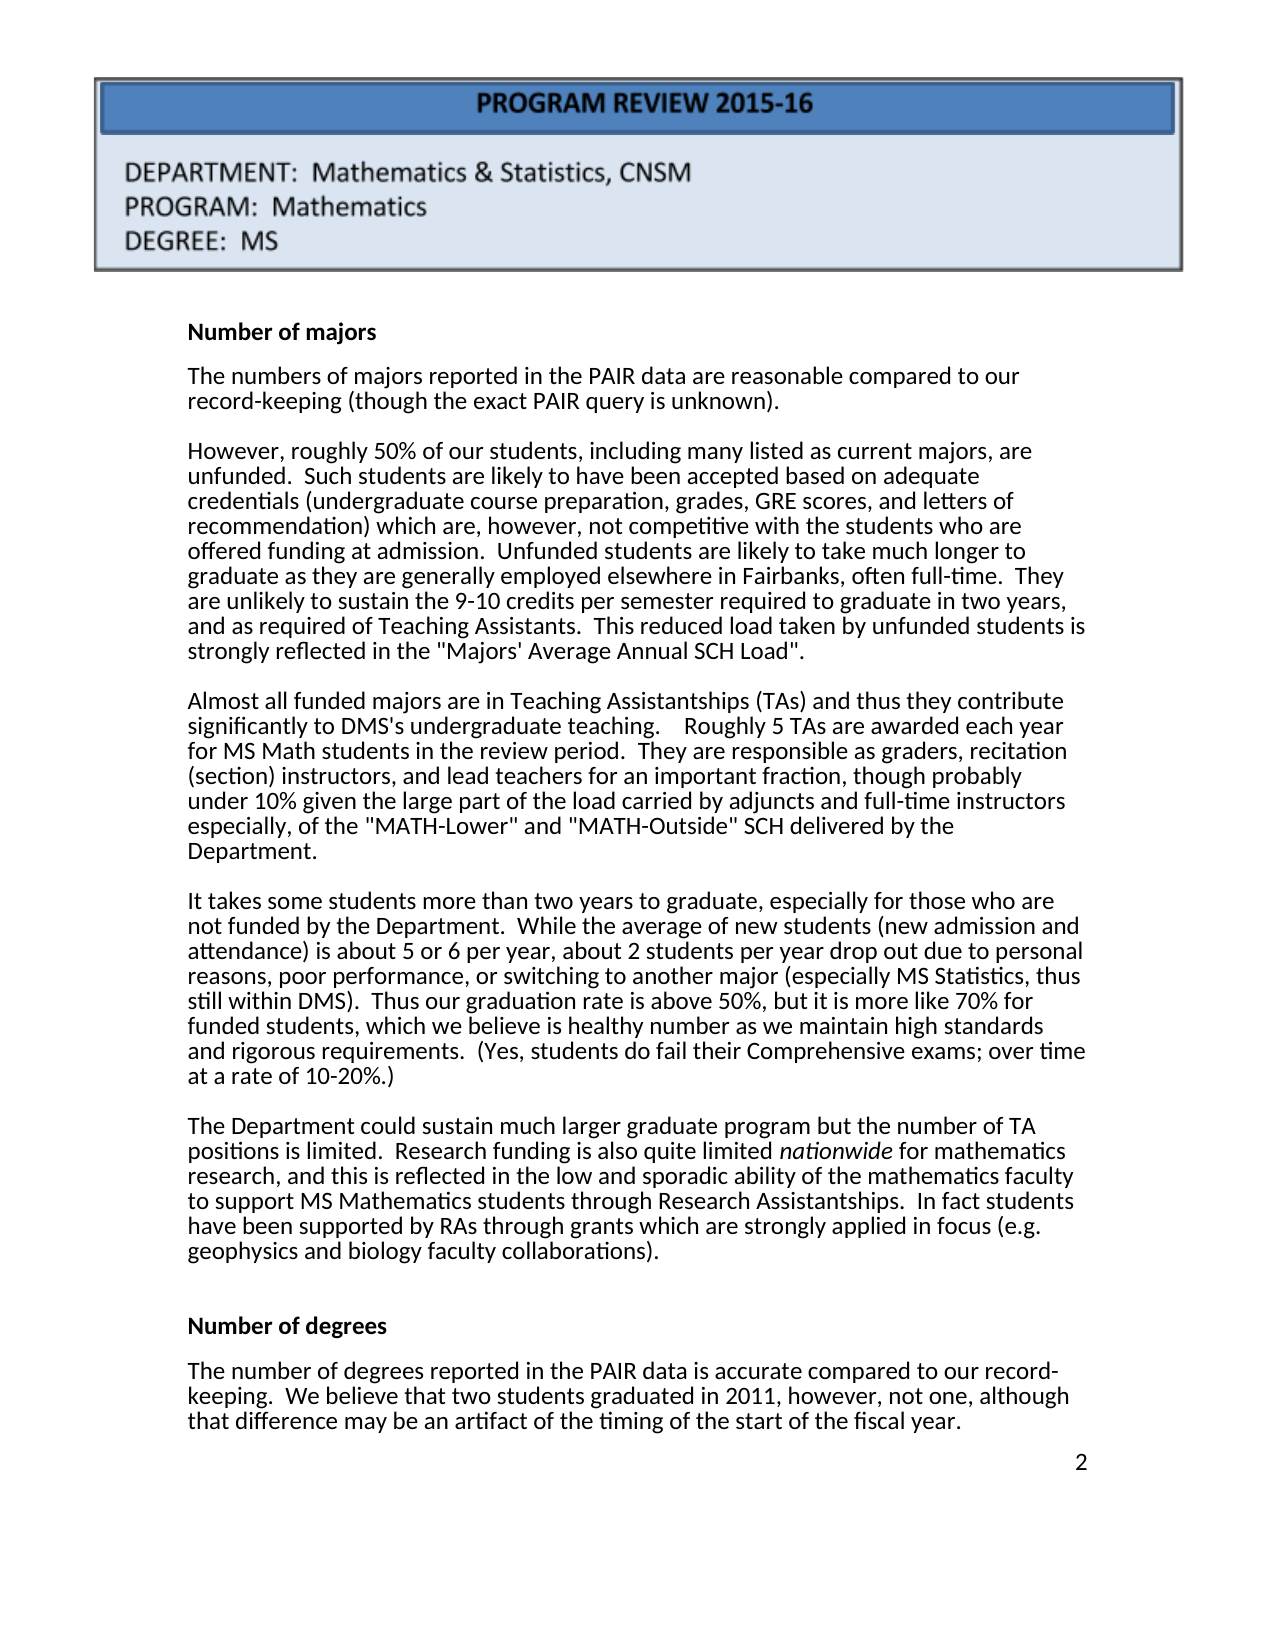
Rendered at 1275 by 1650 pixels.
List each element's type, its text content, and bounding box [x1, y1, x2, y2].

text Number of degrees [187, 1316, 1087, 1341]
picture [93, 77, 1184, 272]
text The number of degrees reported in the PAIR data is accurate compared to our record-keeping. We believe that two students graduated in 2011, however, not one, although that difference may be an artifact of the timing of the start of the fiscal year. [187, 1360, 1087, 1435]
list It takes some students more than two years to graduate, especially for those who are not funded by the Department. While the average of new students (new admission and attendance) is about 5 or 6 per year, about 2 students per year drop out due to personal reasons, poor performance, or switching to another major (especially MS Statistics, thus still within DMS). Thus our graduation rate is above 50%, but it is more like 70% for funded students, which we believe is healthy number as we maintain high standards and rigorous requirements. (Yes, students do fail their Comprehensive exams; over time at a rate of 10-20%.) [187, 891, 1087, 1091]
list The Department could sustain much larger graduate program but the number of TA positions is limited. Research funding is also quite limited nationwide for mathematics research, and this is reflected in the low and sporadic ability of the mathematics faculty to support MS Mathematics students through Research Assistantships. In fact students have been supported by RAs through grants which are strongly applied in focus (e.g. geophysics and biology faculty collaborations). [187, 1116, 1087, 1266]
text Almost all funded majors are in Teaching Assistantships (TAs) and thus they contribute significantly to DMS's undergraduate teaching. Roughly 5 TAs are awarded each year for MS Math students in the review period. They are responsible as graders, recitation (section) instructors, and lead teachers for an important fraction, though probably under 10% given the large part of the load carried by adjuncts and full-time instructors especially, of the "MATH-Lower" and "MATH-Outside" SCH delivered by the Department. [187, 691, 1087, 866]
text Number of majors [187, 321, 1087, 346]
text However, roughly 50% of our students, including many listed as current majors, are unfunded. Such students are likely to have been accepted based on adequate credentials (undergraduate course preparation, grades, GRE scores, and letters of recommendation) which are, however, not competitive with the students who are offered funding at admission. Unfunded students are likely to take much longer to graduate as they are generally employed elsewhere in Fairbanks, often full-time. They are unlikely to sustain the 9-10 credits per semester required to graduate in two years, and as required of Teaching Assistants. This reduced load taken by unfunded students is strongly reflected in the "Majors' Average Annual SCH Load". [187, 441, 1087, 666]
text The numbers of majors reported in the PAIR data are reasonable compared to our record-keeping (though the exact PAIR query is unknown). [187, 366, 1087, 416]
